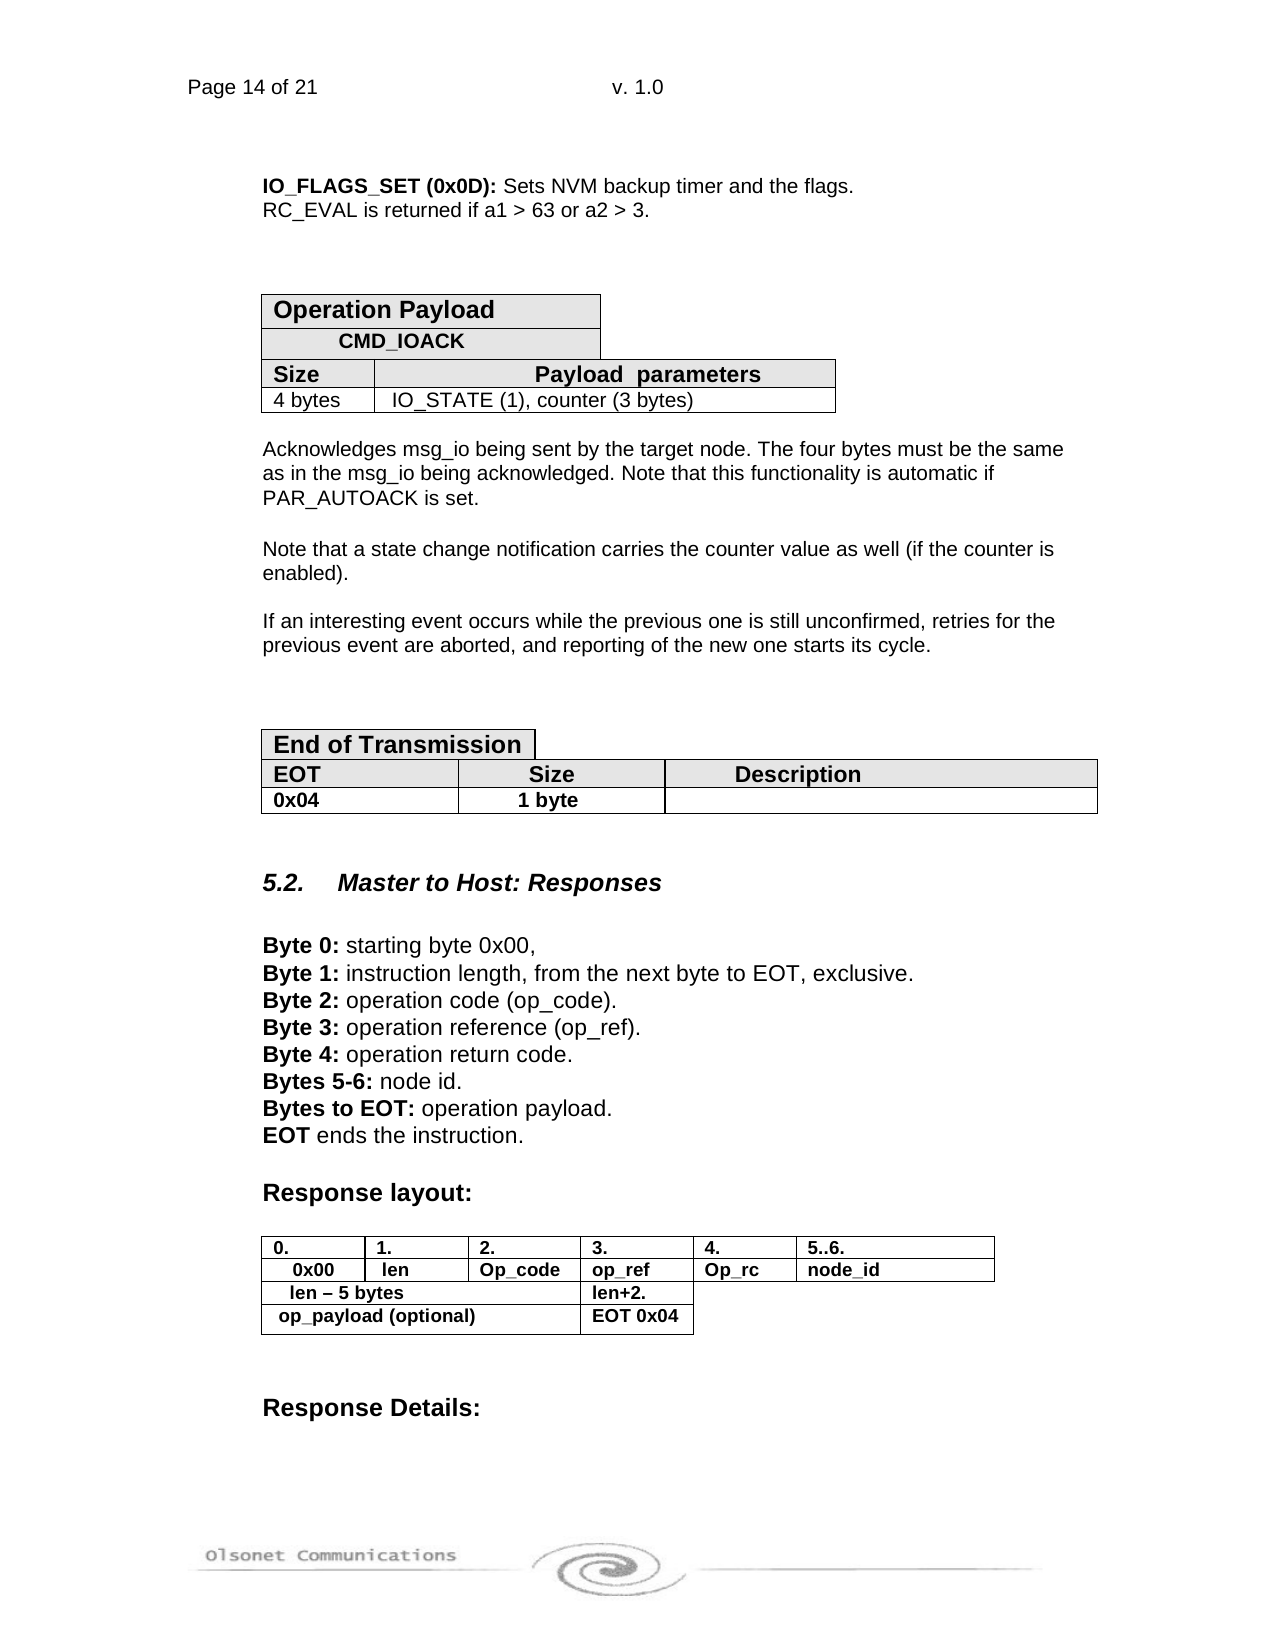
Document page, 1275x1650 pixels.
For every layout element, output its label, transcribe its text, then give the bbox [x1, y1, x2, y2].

table_cell op_payload (optional) [262, 1305, 580, 1334]
table_header 5..6. [797, 1237, 994, 1258]
text RC_EVAL is returned if a1 > 63 or a2 > 3. [187, 198, 1087, 222]
table_cell len – 5 bytes [262, 1282, 580, 1303]
text Note that a state change notification carries the counter value as well (if the counter is enabled). [262, 537, 1087, 585]
table_header 4. [694, 1237, 796, 1258]
table_header [601, 294, 835, 328]
table_cell 0x04 [262, 788, 458, 812]
table_cell Op_rc [694, 1259, 796, 1281]
table_header 1. [366, 1237, 468, 1258]
table_header 3. [581, 1237, 693, 1258]
text Response Details: [262, 1393, 1087, 1422]
subtitle Master to Host: Responses [262, 867, 1087, 897]
table_cell [694, 1304, 994, 1334]
text Bytes to EOT: operation payload. [262, 1094, 1087, 1121]
text Bytes 5-6: node id. [262, 1067, 1087, 1094]
table_cell [694, 1282, 994, 1303]
text Byte 4: operation return code. [262, 1040, 1087, 1067]
table_cell Size [262, 360, 374, 387]
text EOT ends the instruction. [262, 1121, 1087, 1148]
table_cell Op_code [469, 1259, 580, 1281]
table_cell CMD_IOACK [262, 329, 600, 359]
text Response layout: [262, 1178, 1087, 1207]
table_cell 4 bytes [262, 388, 374, 412]
picture [187, 1527, 1043, 1619]
table_cell [601, 328, 835, 359]
table_cell [666, 788, 1097, 812]
table_cell len [366, 1259, 468, 1281]
text IO_FLAGS_SET (0x0D): Sets NVM backup timer and the flags. [187, 174, 1087, 198]
table_cell len+2. [581, 1282, 693, 1303]
text Byte 0: starting byte 0x00, [262, 932, 1087, 959]
table_header End of Transmission [262, 730, 534, 759]
table_cell EOT [262, 760, 458, 787]
table_cell IO_STATE (1), counter (3 bytes) [375, 388, 835, 412]
table_header 2. [469, 1237, 580, 1258]
table_cell 1 byte [459, 788, 664, 812]
text Acknowledges msg_io being sent by the target node. The four bytes must be the same as in the msg_io being acknowledged. Note that this functionality is automatic if PAR_AUTOACK is set. [262, 437, 1087, 509]
text Byte 2: operation code (op_code). [262, 986, 1087, 1013]
text Byte 1: instruction length, from the next byte to EOT, exclusive. [262, 959, 1087, 986]
table_cell Description [666, 760, 1097, 787]
table_cell op_ref [581, 1259, 693, 1281]
table_header [536, 729, 1098, 759]
table_cell node_id [797, 1259, 994, 1281]
table_cell Size [459, 760, 664, 787]
table_header 0. [262, 1237, 364, 1258]
table_cell 0x00 [262, 1259, 364, 1281]
table_cell Payload parameters [375, 360, 835, 387]
text Byte 3: operation reference (op_ref). [262, 1013, 1087, 1040]
table_header Operation Payload [262, 295, 600, 328]
text If an interesting event occurs while the previous one is still unconfirmed, retries for the previous event are aborted, and reporting of the new one starts its cycle. [262, 609, 1087, 657]
table_cell EOT 0x04 [581, 1305, 693, 1334]
